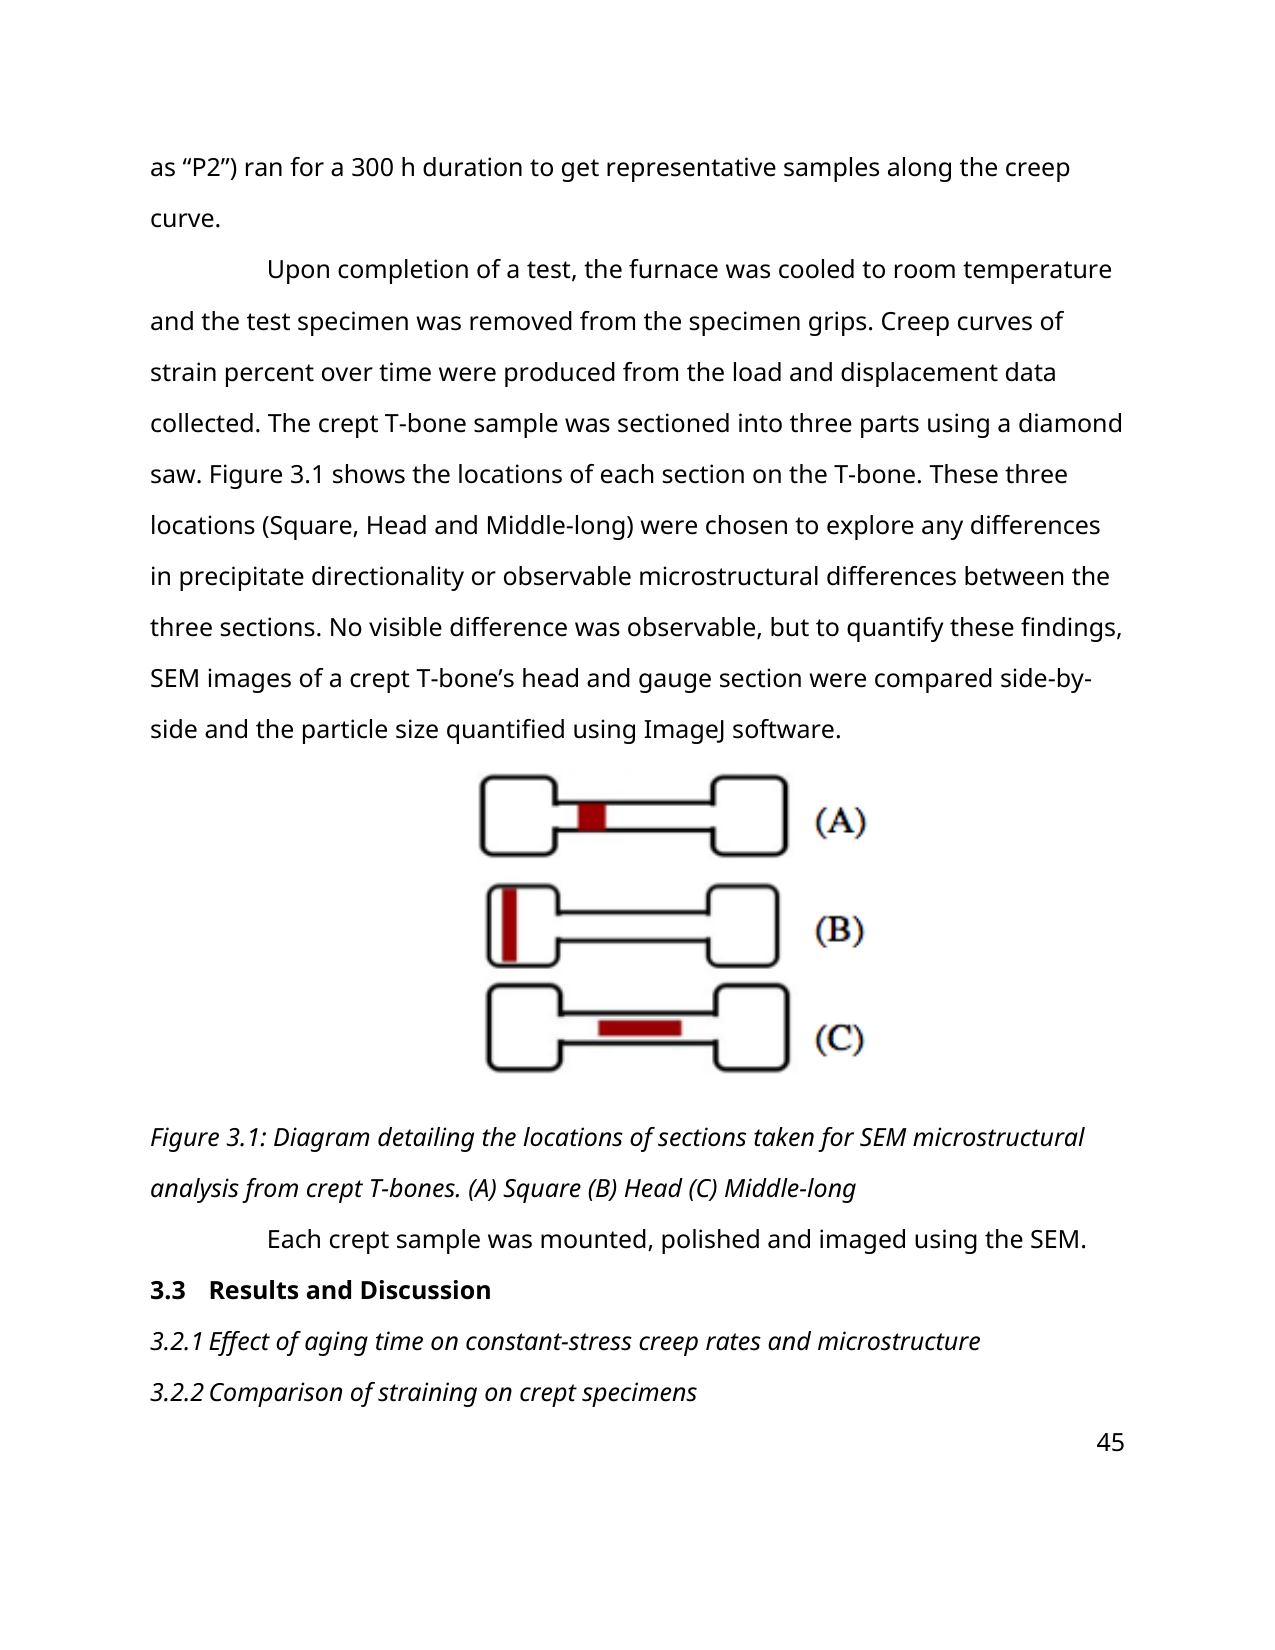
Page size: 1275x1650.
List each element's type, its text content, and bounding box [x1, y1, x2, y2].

text as “P2”) ran for a 300 h duration to get representative samples along the creep curve. [150, 150, 1125, 235]
text 3.3 Results and Discussion [150, 1273, 1125, 1307]
text Figure 3.1: Diagram detailing the locations of sections taken for SEM microstructural analysis from crept T-bones. (A) Square (B) Head (C) Middle-long [150, 1119, 1125, 1204]
text Upon completion of a test, the furnace was cooled to room temperature and the test specimen was removed from the specimen grips. Creep curves of strain percent over time were produced from the load and displacement data collected. The crept T-bone sample was sectioned into three parts using a diamond saw. Figure 3.1 shows the locations of each section on the T-bone. These three locations (Square, Head and Middle-long) were chosen to explore any differences in precipitate directionality or observable microstructural differences between the three sections. No visible difference was observable, but to quantify these findings, SEM images of a crept T-bone’s head and gauge section were compared side-by-side and the particle size quantified using ImageJ software. [150, 252, 1125, 746]
text 3.2.2 Comparison of straining on crept specimens [150, 1375, 1125, 1409]
text 3.2.1 Effect of aging time on constant-stress creep rates and microstructure [150, 1324, 1125, 1358]
text Each crept sample was mounted, polished and imaged using the SEM. [150, 1222, 1125, 1256]
picture [467, 762, 882, 1086]
